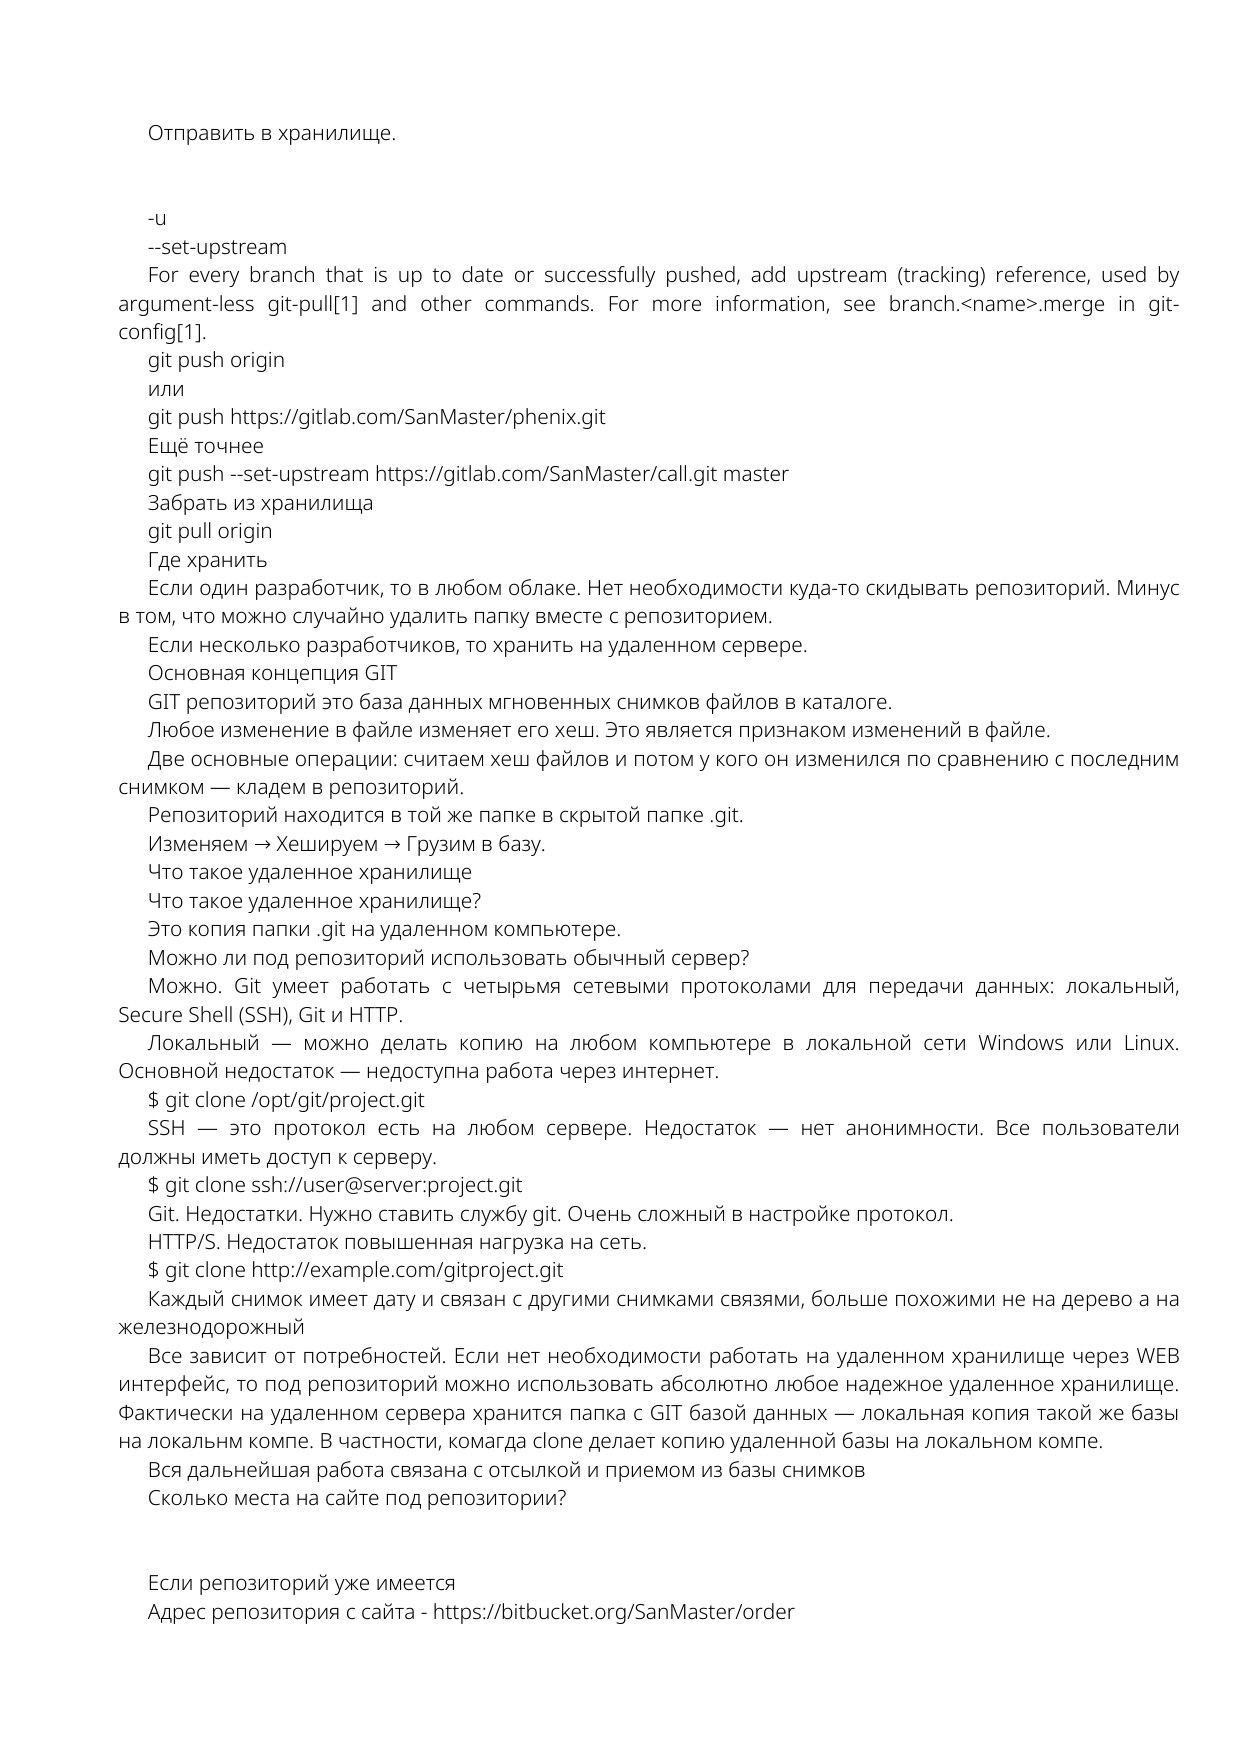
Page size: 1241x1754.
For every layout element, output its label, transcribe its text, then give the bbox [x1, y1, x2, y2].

text Каждый снимок имеет дату и связан с другими снимками связями, больше похожими не на дерево а на железнодорожный [118, 1284, 1181, 1341]
text Где хранить [118, 545, 1181, 573]
text Если несколько разработчиков, то хранить на удаленном сервере. [118, 630, 1181, 658]
text Забрать из хранилища [118, 488, 1181, 516]
text Ещё точнее [118, 431, 1181, 459]
text Изменяем → Хешируем → Грузим в базу. [118, 829, 1181, 857]
text Все зависит от потребностей. Если нет необходимости работать на удаленном хранилище через WEB интерфейс, то под репозиторий можно использовать абсолютно любое надежное удаленное хранилище. Фактически на удаленном сервера хранится папка с GIT базой данных — локальная копия такой же базы на локальнм компе. В частности, комагда clone делает копию удаленной базы на локальном компе. [118, 1341, 1181, 1455]
text Сколько места на сайте под репозитории? [118, 1483, 1181, 1512]
text Вся дальнейшая работа связана с отсылкой и приемом из базы снимков [118, 1455, 1181, 1483]
text Любое изменение в файле изменяет его хеш. Это является признаком изменений в файле. [118, 715, 1181, 744]
text Git. Недостатки. Нужно ставить службу git. Очень сложный в настройке протокол. [118, 1199, 1181, 1227]
text $ git clone http://example.com/gitproject.git [118, 1256, 1181, 1284]
text Две основные операции: считаем хеш файлов и потом у кого он изменился по сравнению с последним снимком — кладем в репозиторий. [118, 744, 1181, 801]
text Отправить в хранилище. [118, 118, 1181, 147]
text или [118, 374, 1181, 402]
text Адрес репозитория с сайта - https://bitbucket.org/SanMaster/order [118, 1597, 1181, 1625]
text Что такое удаленное хранилище [118, 857, 1181, 886]
text --set-upstream [118, 232, 1181, 260]
text Если репозиторий уже имеется [118, 1568, 1181, 1597]
text SSH — это протокол есть на любом сервере. Недостаток — нет анонимности. Все пользователи должны иметь доступ к серверу. [118, 1113, 1181, 1170]
text -u [118, 203, 1181, 232]
text Если один разработчик, то в любом облаке. Нет необходимости куда-то скидывать репозиторий. Минус в том, что можно случайно удалить папку вместе с репозиторием. [118, 573, 1181, 630]
text For every branch that is up to date or successfully pushed, add upstream (tracking) reference, used by argument-less git-pull[1] and other commands. For more information, see branch.<name>.merge in git-config[1]. [118, 260, 1181, 346]
text Это копия папки .git на удаленном компьютере. [118, 914, 1181, 943]
text Локальный — можно делать копию на любом компьютере в локальной сети Windows или Linux. Основной недостаток — недоступна работа через интернет. [118, 1028, 1181, 1085]
text git push origin [118, 346, 1181, 374]
text Что такое удаленное хранилище? [118, 886, 1181, 914]
text $ git clone /opt/git/project.git [118, 1085, 1181, 1113]
text Можно ли под репозиторий использовать обычный сервер? [118, 943, 1181, 971]
text git pull origin [118, 516, 1181, 545]
text GIT репозиторий это база данных мгновенных снимков файлов в каталоге. [118, 687, 1181, 715]
text Репозиторий находится в той же папке в скрытой папке .git. [118, 801, 1181, 829]
text $ git clone ssh://user@server:project.git [118, 1170, 1181, 1199]
text Основная концепция GIT [118, 658, 1181, 687]
text HTTP/S. Недостаток повышенная нагрузка на сеть. [118, 1227, 1181, 1256]
text Можно. Git умеет работать с четырьмя сетевыми протоколами для передачи данных: локальный, Secure Shell (SSH), Git и HTTP. [118, 971, 1181, 1028]
text git push --set-upstream https://gitlab.com/SanMaster/call.git master [118, 459, 1181, 488]
text git push https://gitlab.com/SanMaster/phenix.git [118, 402, 1181, 431]
